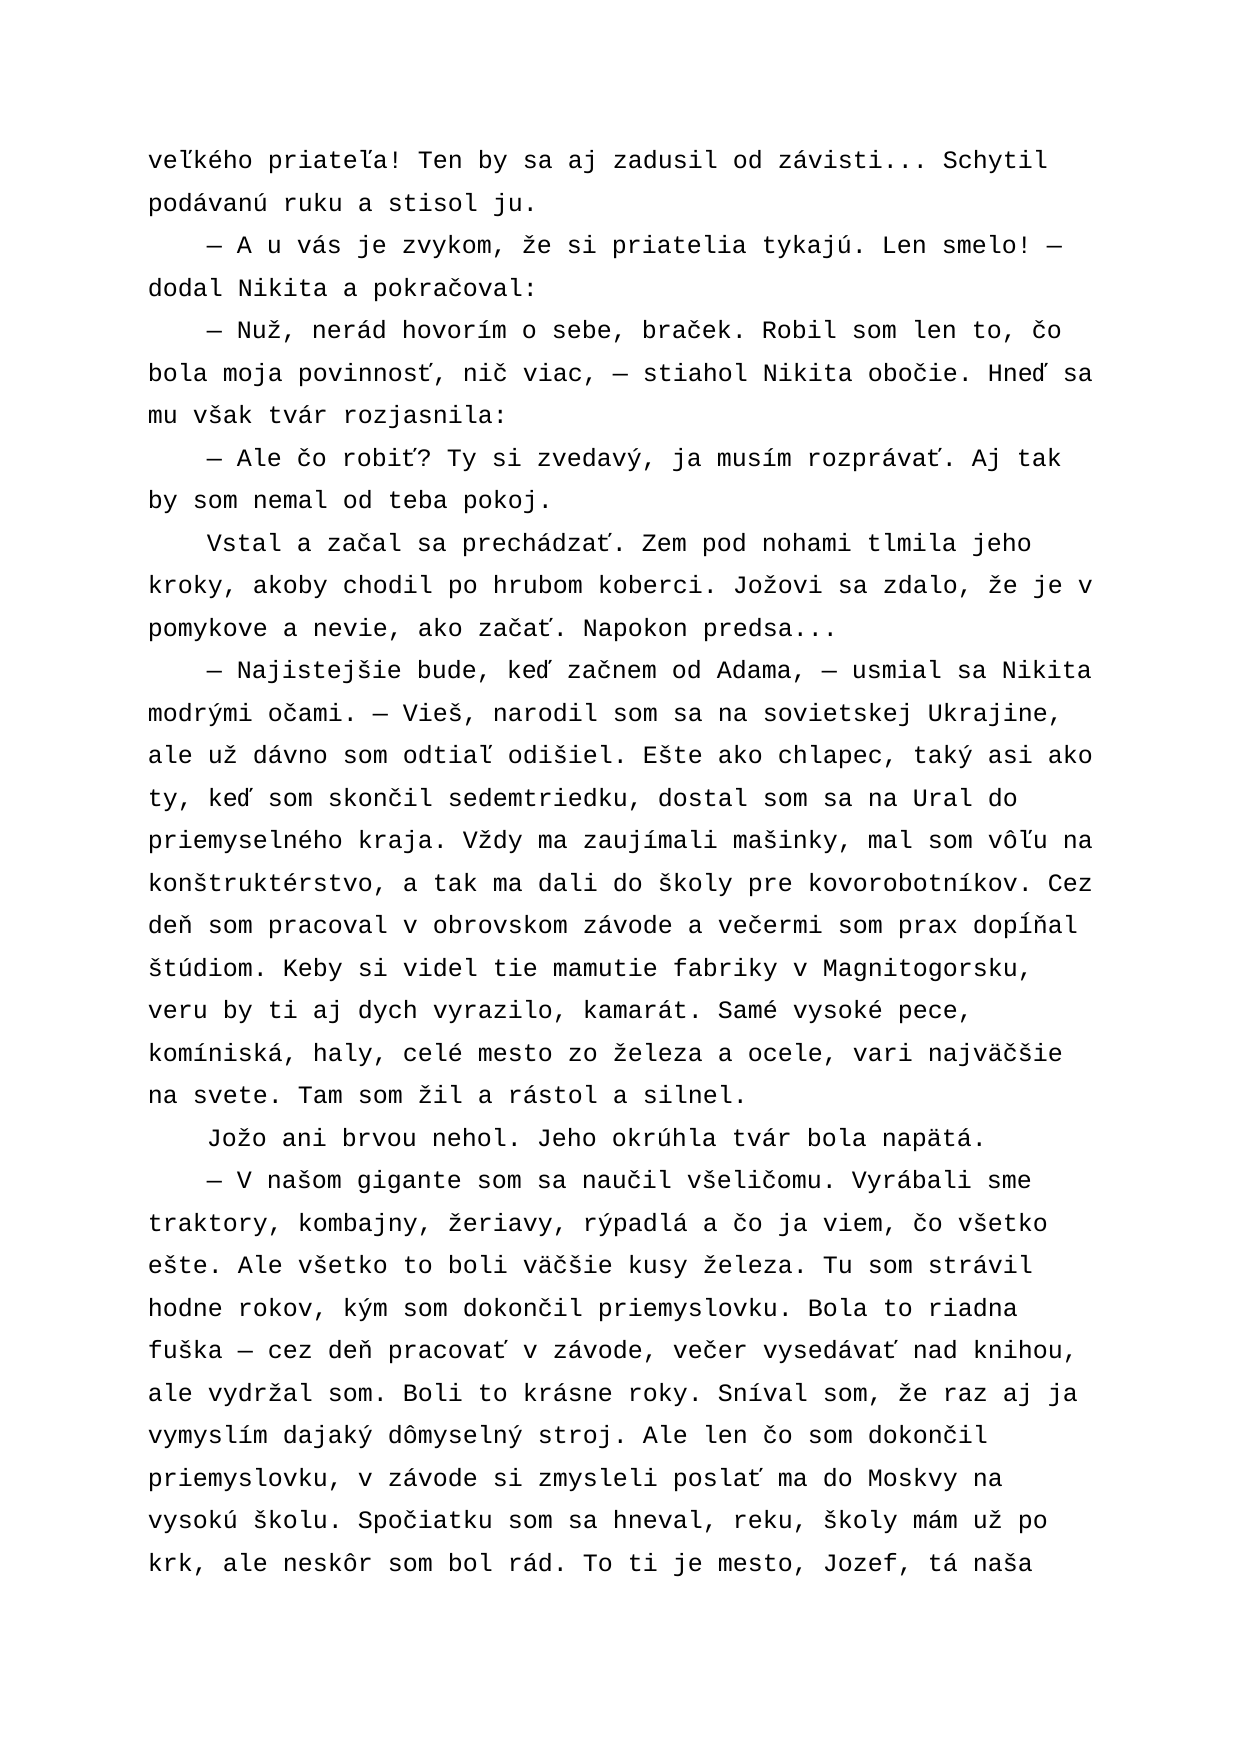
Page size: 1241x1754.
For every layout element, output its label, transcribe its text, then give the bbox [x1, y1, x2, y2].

text Jožo ani brvou nehol. Jeho okrúhla tvár bola napätá. [148, 1125, 1093, 1153]
text — Najistejšie bude, keď začnem od Adama, — usmial sa Nikita modrými očami. — Vieš, narodil som sa na sovietskej Ukrajine, ale už dávno som odtiaľ odišiel. Ešte ako chlapec, taký asi ako ty, keď som skončil sedemtriedku, dostal som sa na Ural do priemyselného kraja. Vždy ma zaujímali mašinky, mal som vôľu na konštruktérstvo, a tak ma dali do školy pre kovorobotníkov. Cez deň som pracoval v obrovskom závode a večermi som prax dopĺňal štúdiom. Keby si videl tie mamutie fabriky v Magnitogorsku, veru by ti aj dych vyrazilo, kamarát. Samé vysoké pece, komíniská, haly, celé mesto zo železa a ocele, vari najväčšie na svete. Tam som žil a rástol a silnel. [148, 658, 1093, 1111]
text — A u vás je zvykom, že si priatelia tykajú. Len smelo! — dodal Nikita a pokračoval: [148, 233, 1093, 303]
text — Nuž, nerád hovorím o sebe, braček. Robil som len to, čo bola moja povinnosť, nič viac, — stiahol Nikita obočie. Hneď sa mu však tvár rozjasnila: [148, 318, 1093, 431]
text — V našom gigante som sa naučil všeličomu. Vyrábali sme traktory, kombajny, žeriavy, rýpadlá a čo ja viem, čo všetko ešte. Ale všetko to boli väčšie kusy železa. Tu som strávil hodne rokov, kým som dokončil priemyslovku. Bola to riadna fuška — cez deň pracovať v závode, večer vysedávať nad knihou, ale vydržal som. Boli to krásne roky. Sníval som, že raz aj ja vymyslím dajaký dômyselný stroj. Ale len čo som dokončil priemyslovku, v závode si zmysleli poslať ma do Moskvy na vysokú školu. Spočiatku som sa hneval, reku, školy mám už po krk, ale neskôr som bol rád. To ti je mesto, Jozef, tá naša [148, 1168, 1093, 1578]
text — Ale čo robiť? Ty si zvedavý, ja musím rozprávať. Aj tak by som nemal od teba pokoj. [148, 445, 1093, 516]
text veľkého priateľa! Ten by sa aj zadusil od závisti... Schytil podávanú ruku a stisol ju. [148, 148, 1093, 218]
text Vstal a začal sa prechádzať. Zem pod nohami tlmila jeho kroky, akoby chodil po hrubom koberci. Jožovi sa zdalo, že je v pomykove a nevie, ako začať. Napokon predsa... [148, 530, 1093, 643]
